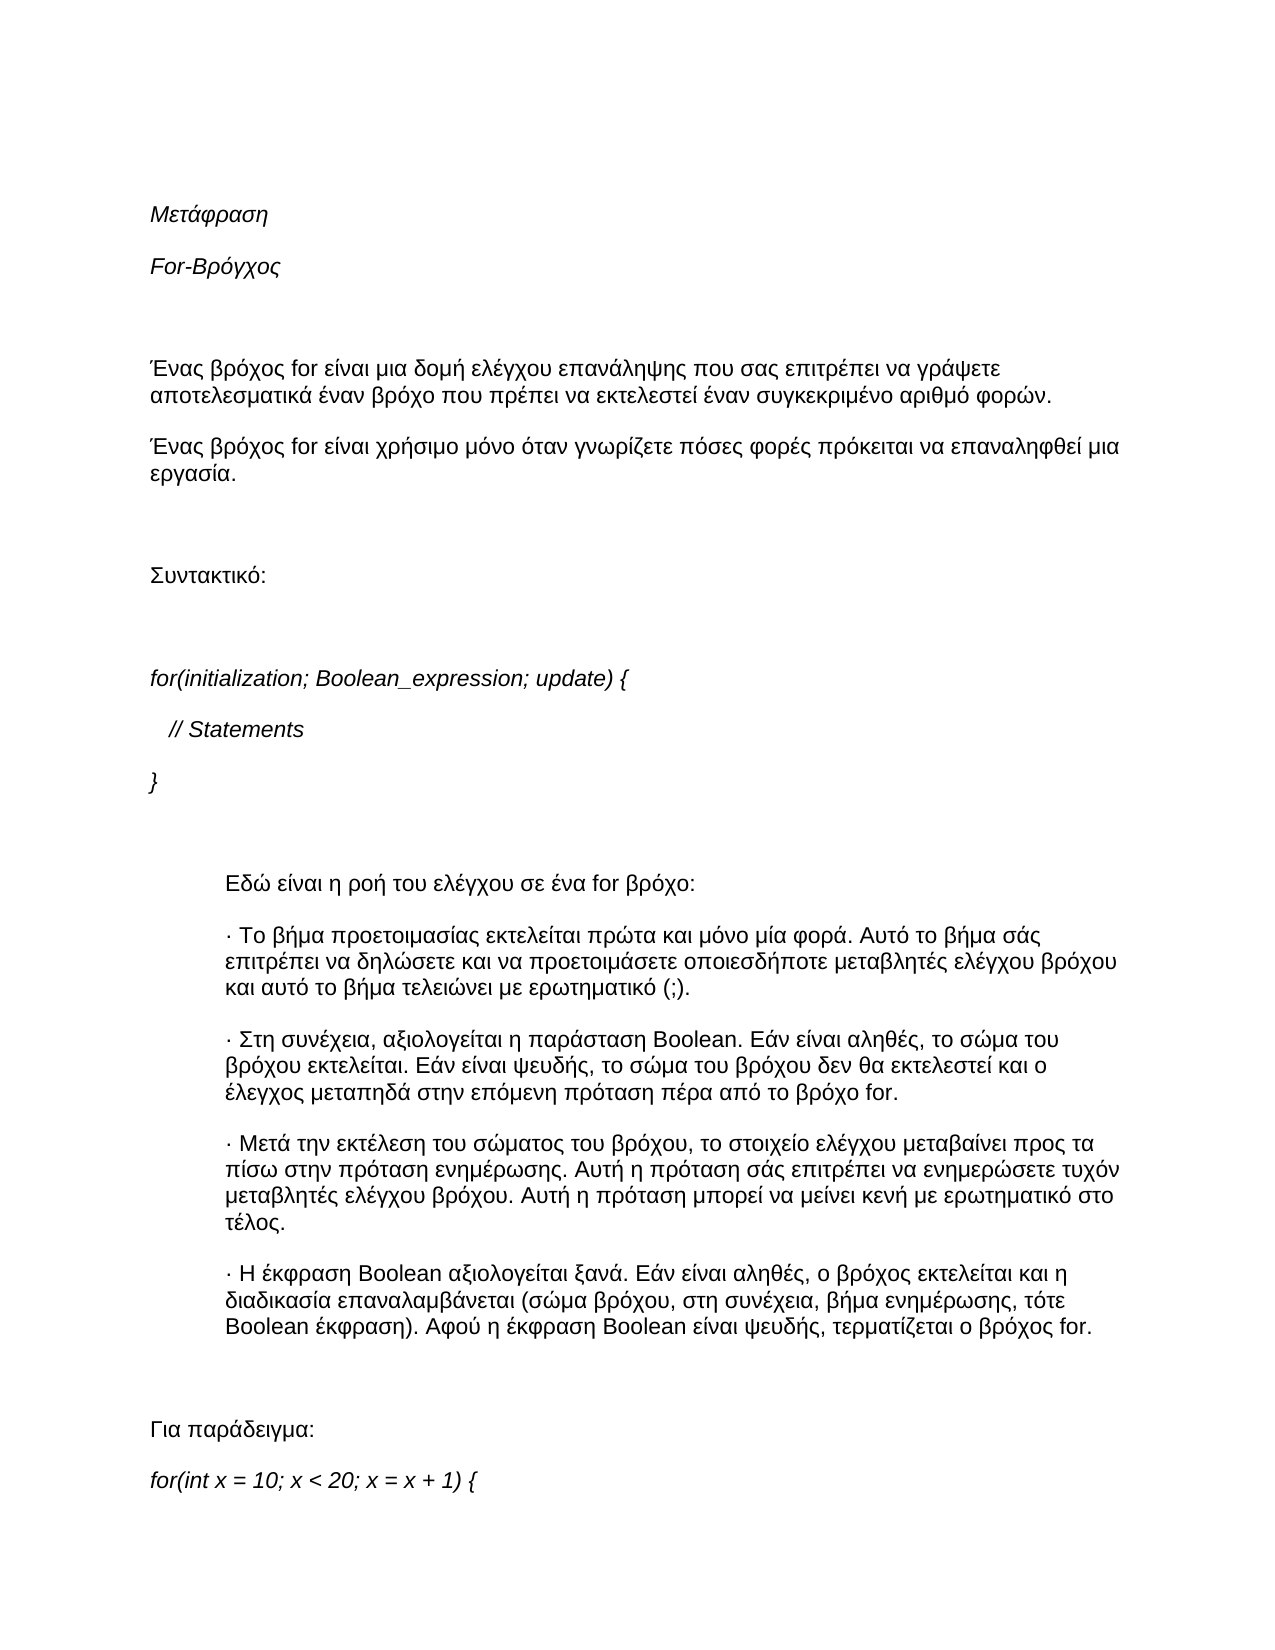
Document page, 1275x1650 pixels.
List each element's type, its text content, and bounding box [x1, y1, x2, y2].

text // Statements [150, 716, 1125, 743]
text · Μετά την εκτέλεση του σώματος του βρόχου, το στοιχείο ελέγχου μεταβαίνει προς τα πίσω στην πρόταση ενημέρωσης. Αυτή η πρόταση σάς επιτρέπει να ενημερώσετε τυχόν μεταβλητές ελέγχου βρόχου. Αυτή η πρόταση μπορεί να μείνει κενή με ερωτηματικό στο τέλος. [225, 1130, 1125, 1235]
text for(int x = 10; x < 20; x = x + 1) { [150, 1467, 1125, 1493]
text Συντακτικό: [150, 562, 1125, 588]
text Ένας βρόχος for είναι μια δομή ελέγχου επανάληψης που σας επιτρέπει να γράψετε αποτελεσματικά έναν βρόχο που πρέπει να εκτελεστεί έναν συγκεκριμένο αριθμό φορών. [150, 355, 1125, 408]
text for(initialization; Boolean_expression; update) { [150, 665, 1125, 691]
text Ένας βρόχος for είναι χρήσιμο μόνο όταν γνωρίζετε πόσες φορές πρόκειται να επαναληφθεί μια εργασία. [150, 433, 1125, 486]
text · Στη συνέχεια, αξιολογείται η παράσταση Boolean. Εάν είναι αληθές, το σώμα του βρόχου εκτελείται. Εάν είναι ψευδής, το σώμα του βρόχου δεν θα εκτελεστεί και ο έλεγχος μεταπηδά στην επόμενη πρόταση πέρα από το βρόχο for. [225, 1026, 1125, 1105]
text For-Βρόγχος [150, 253, 1125, 279]
text Για παράδειγμα: [150, 1416, 1125, 1442]
text Μετάφραση [150, 201, 1125, 228]
text · Το βήμα προετοιμασίας εκτελείται πρώτα και μόνο μία φορά. Αυτό το βήμα σάς επιτρέπει να δηλώσετε και να προετοιμάσετε οποιεσδήποτε μεταβλητές ελέγχου βρόχου και αυτό το βήμα τελειώνει με ερωτηματικό (;). [225, 922, 1125, 1001]
text · Η έκφραση Boolean αξιολογείται ξανά. Εάν είναι αληθές, ο βρόχος εκτελείται και η διαδικασία επαναλαμβάνεται (σώμα βρόχου, στη συνέχεια, βήμα ενημέρωσης, τότε Boolean έκφραση). Αφού η έκφραση Boolean είναι ψευδής, τερματίζεται ο βρόχος for. [225, 1260, 1125, 1339]
text } [150, 768, 1125, 794]
text Εδώ είναι η ροή του ελέγχου σε ένα for βρόχο: [225, 870, 1125, 897]
